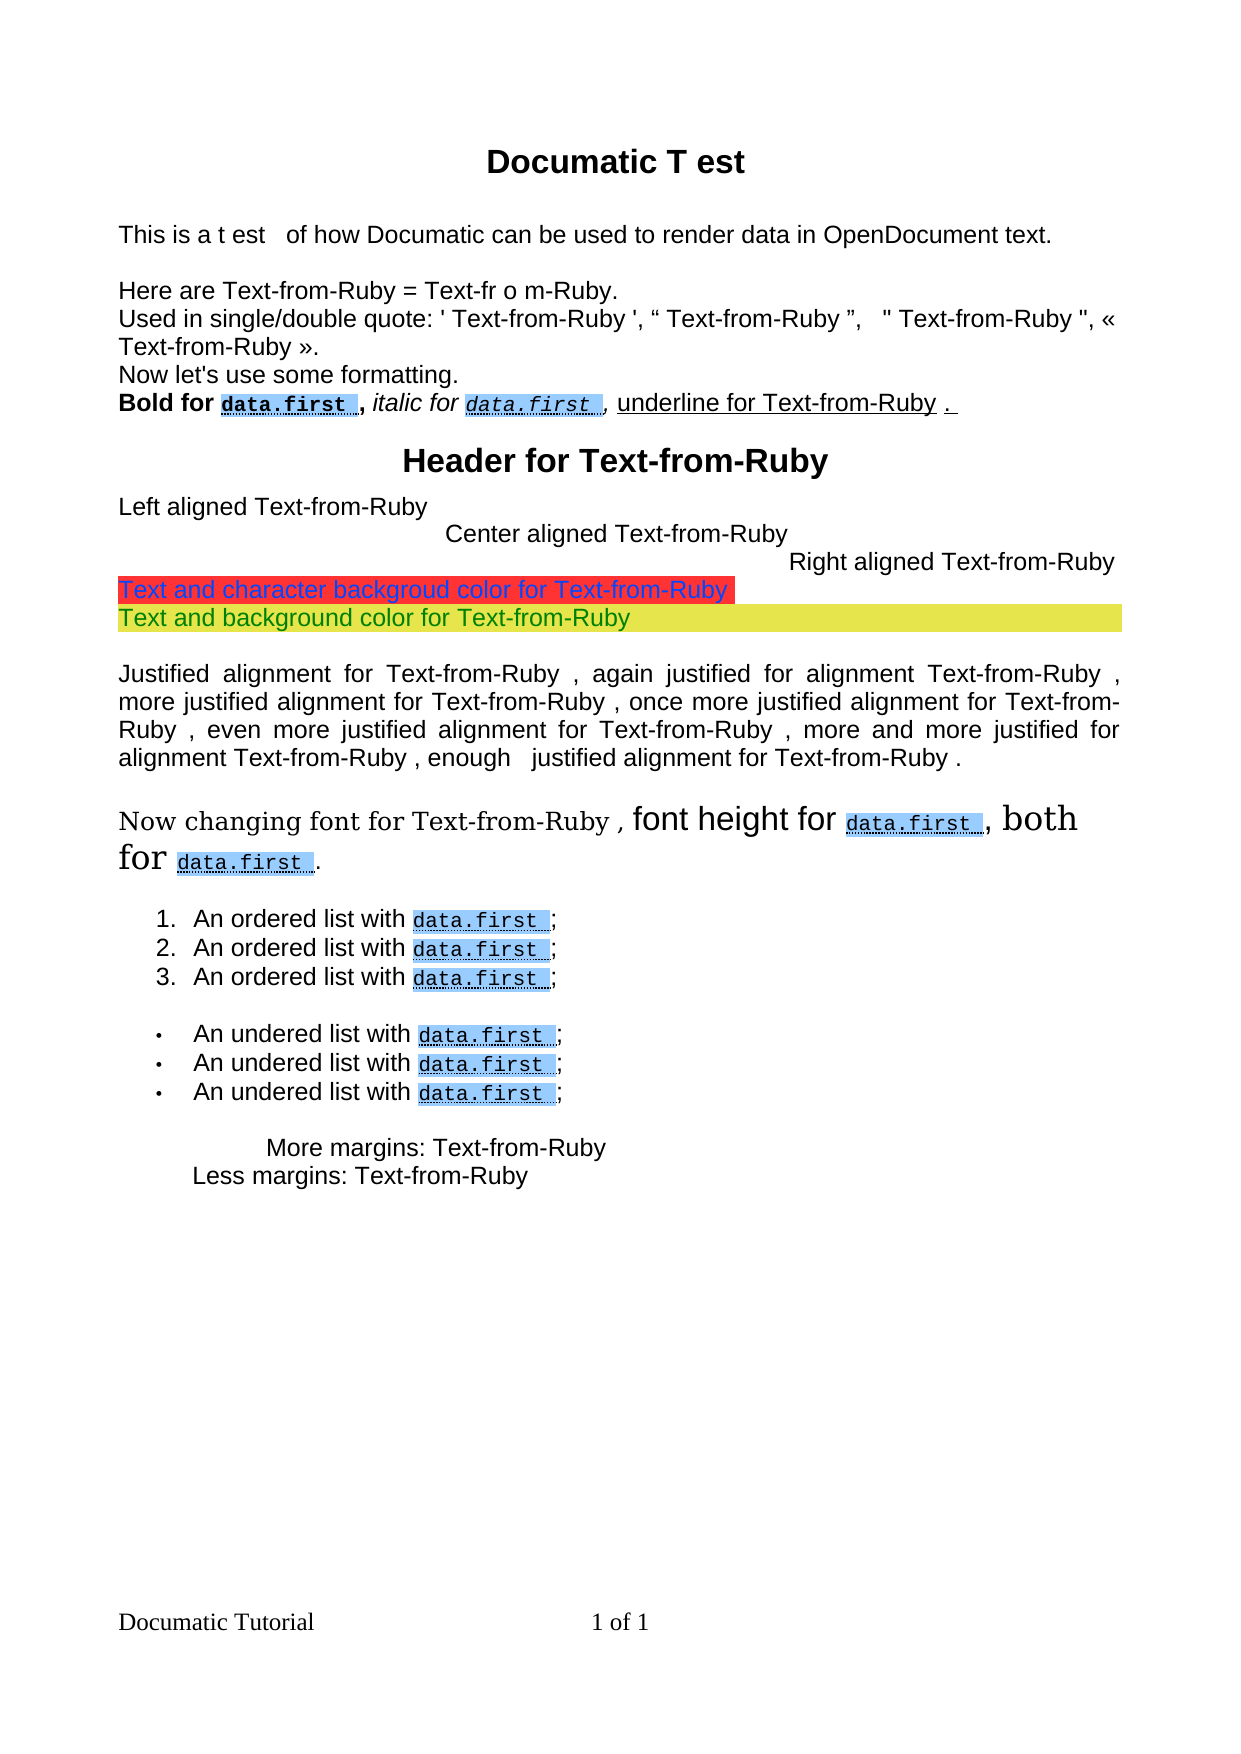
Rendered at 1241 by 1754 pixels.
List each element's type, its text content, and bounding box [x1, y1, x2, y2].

subtitle Header for Text-from-Ruby [118, 442, 1122, 480]
list An ordered list with data.first ; [156, 905, 1122, 934]
list An ordered list with data.first ; [156, 963, 1122, 992]
text Left aligned Text-from-Ruby [118, 492, 1122, 520]
text Text and character backgroud color for Text-from-Ruby [118, 576, 1122, 604]
text Now let's use some formatting. [118, 361, 1122, 388]
list An undered list with data.first ; [156, 1019, 1122, 1048]
text Bold for data.first , italic for data.first , underline for Text-from-Ruby . [118, 388, 1122, 417]
text Right aligned Text-from-Ruby [118, 548, 1122, 576]
text Here are Text-from-Ruby = Text-fr o m-Ruby. [118, 277, 1122, 305]
text More margins: Text-from-Ruby [266, 1134, 1122, 1162]
text Text and background color for Text-from-Ruby [118, 604, 1122, 632]
subtitle Documatic T est [118, 143, 1122, 181]
text Less margins: Text-from-Ruby [192, 1162, 1122, 1190]
text Used in single/double quote: ' Text-from-Ruby ', “ Text-from-Ruby ”, " Text-from-Ruby ", « Text-from-Ruby ». [118, 305, 1122, 361]
text This is a t est of how Documatic can be used to render data in OpenDocument text. [118, 221, 1122, 249]
text Center aligned Text-from-Ruby [118, 520, 1122, 548]
text Now changing font for Text-from-Ruby , font height for data.first , both for data.first . [118, 799, 1122, 877]
text Justified alignment for Text-from-Ruby , again justified for alignment Text-from-Ruby , more justified alignment for Text-from-Ruby , once more justified alignment for Text-from-Ruby , even more justified alignment for Text-from-Ruby , more and more justified for alignment Text-from-Ruby , enough justified alignment for Text-from-Ruby . [118, 660, 1122, 772]
list An ordered list with data.first ; [156, 934, 1122, 963]
list An undered list with data.first ; [156, 1048, 1122, 1077]
list An undered list with data.first ; [156, 1077, 1122, 1106]
